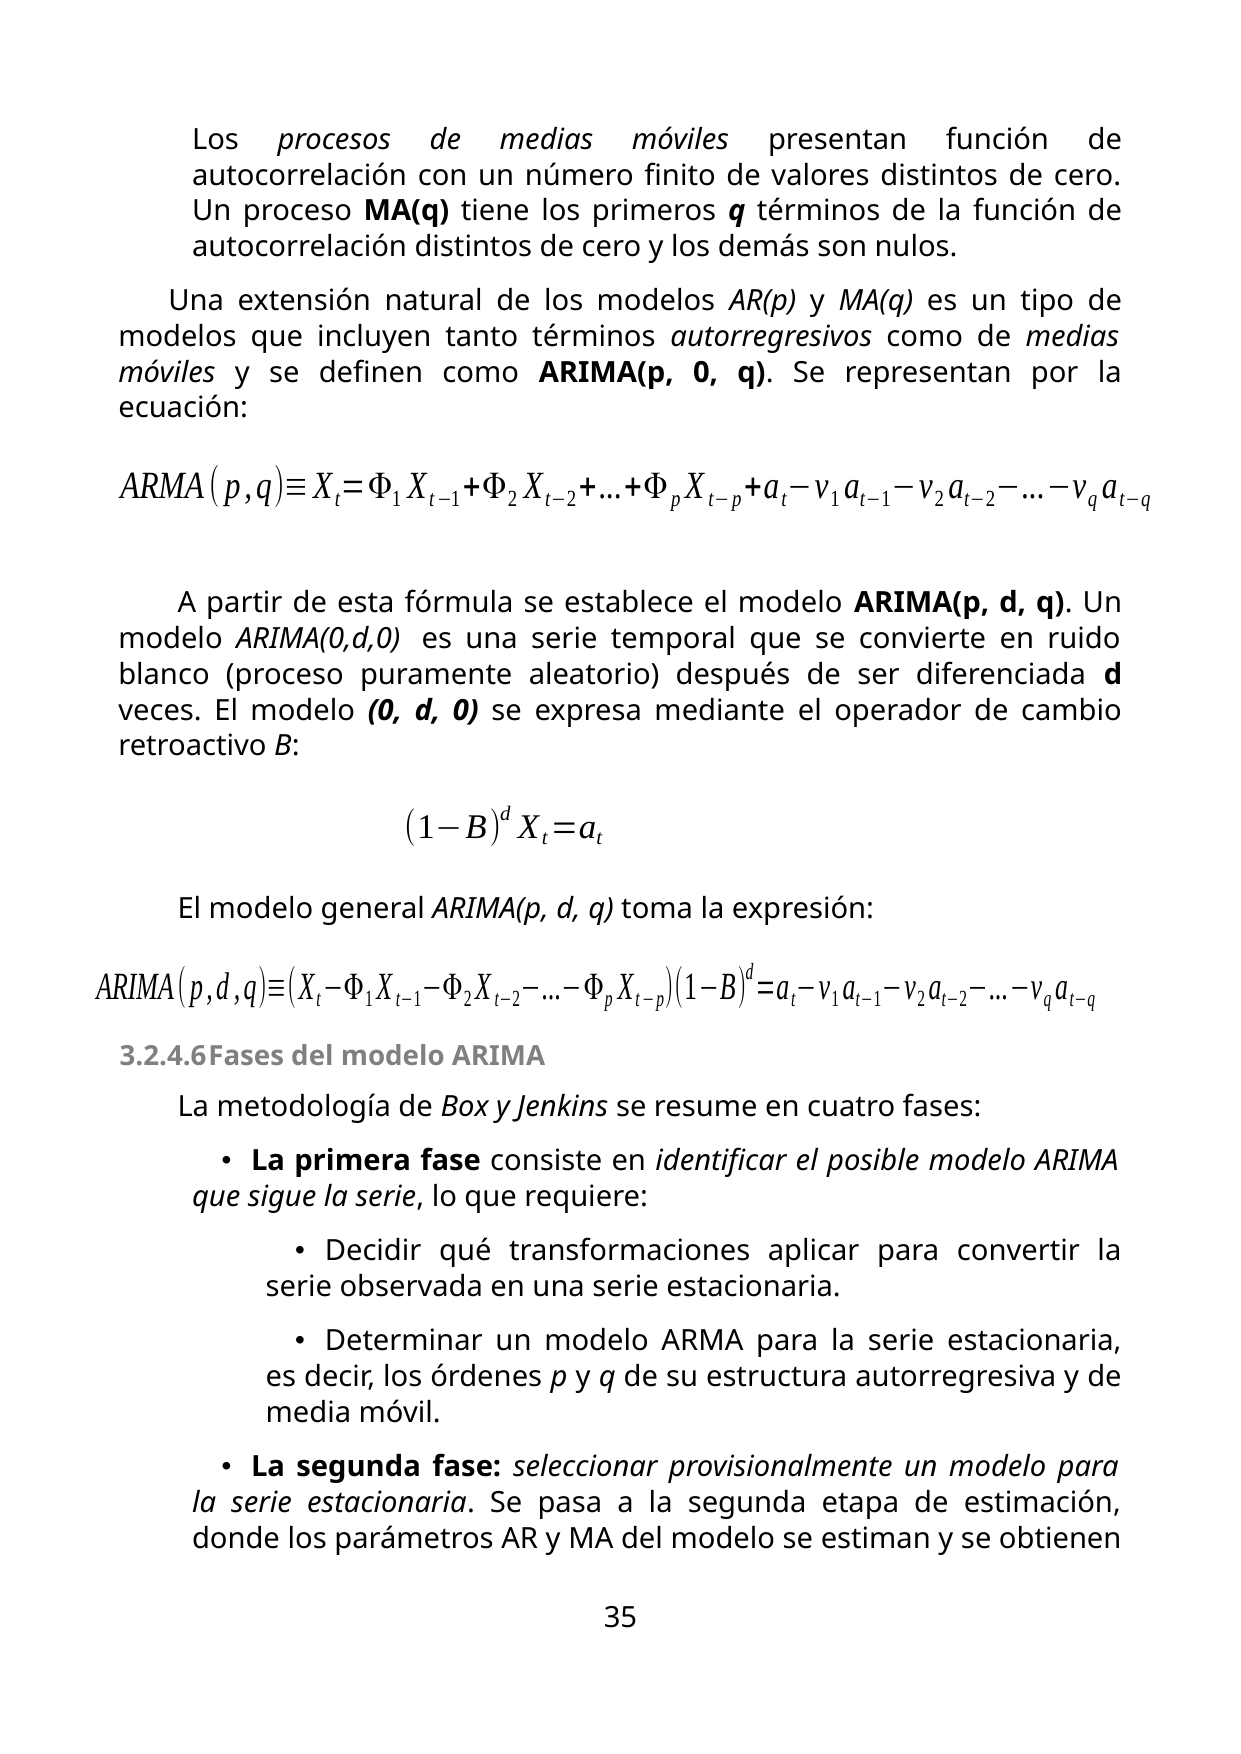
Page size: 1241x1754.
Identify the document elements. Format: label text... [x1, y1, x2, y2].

list Decidir qué transformaciones aplicar para convertir la serie observada en una serie estacionaria. [236, 1230, 1122, 1305]
list Determinar un modelo ARMA para la serie estacionaria, es decir, los órdenes p y q de su estructura autorregresiva y de media móvil. [236, 1320, 1122, 1431]
text Una extensión natural de los modelos AR(p) y MA(q) es un tipo de modelos que incluyen tanto términos autorregresivos como de medias móviles y se definen como ARIMA(p, 0, q). Se representan por la ecuación: [118, 279, 1122, 426]
text A partir de esta fórmula se establece el modelo ARIMA(p, d, q). Un modelo ARIMA(0,d,0) es una serie temporal que se convierte en ruido blanco (proceso puramente aleatorio) después de ser diferenciada d veces. El modelo (0, d, 0) se expresa mediante el operador de cambio retroactivo B: [118, 582, 1122, 764]
subtitle Fases del modelo ARIMA [119, 1035, 1122, 1073]
list La segunda fase: seleccionar provisionalmente un modelo para la serie estacionaria. Se pasa a la segunda etapa de estimación, donde los parámetros AR y MA del modelo se estiman y se obtienen [162, 1445, 1122, 1557]
text La metodología de Box y Jenkins se resume en cuatro fases: [118, 1085, 1122, 1125]
list La primera fase consiste en identificar el posible modelo ARIMA que sigue la serie, lo que requiere: [162, 1140, 1122, 1215]
list Los procesos de medias móviles presentan función de autocorrelación con un número finito de valores distintos de cero. Un proceso MA(q) tiene los primeros q términos de la función de autocorrelación distintos de cero y los demás son nulos. [162, 118, 1122, 265]
text El modelo general ARIMA(p, d, q) toma la expresión: [118, 887, 1122, 927]
